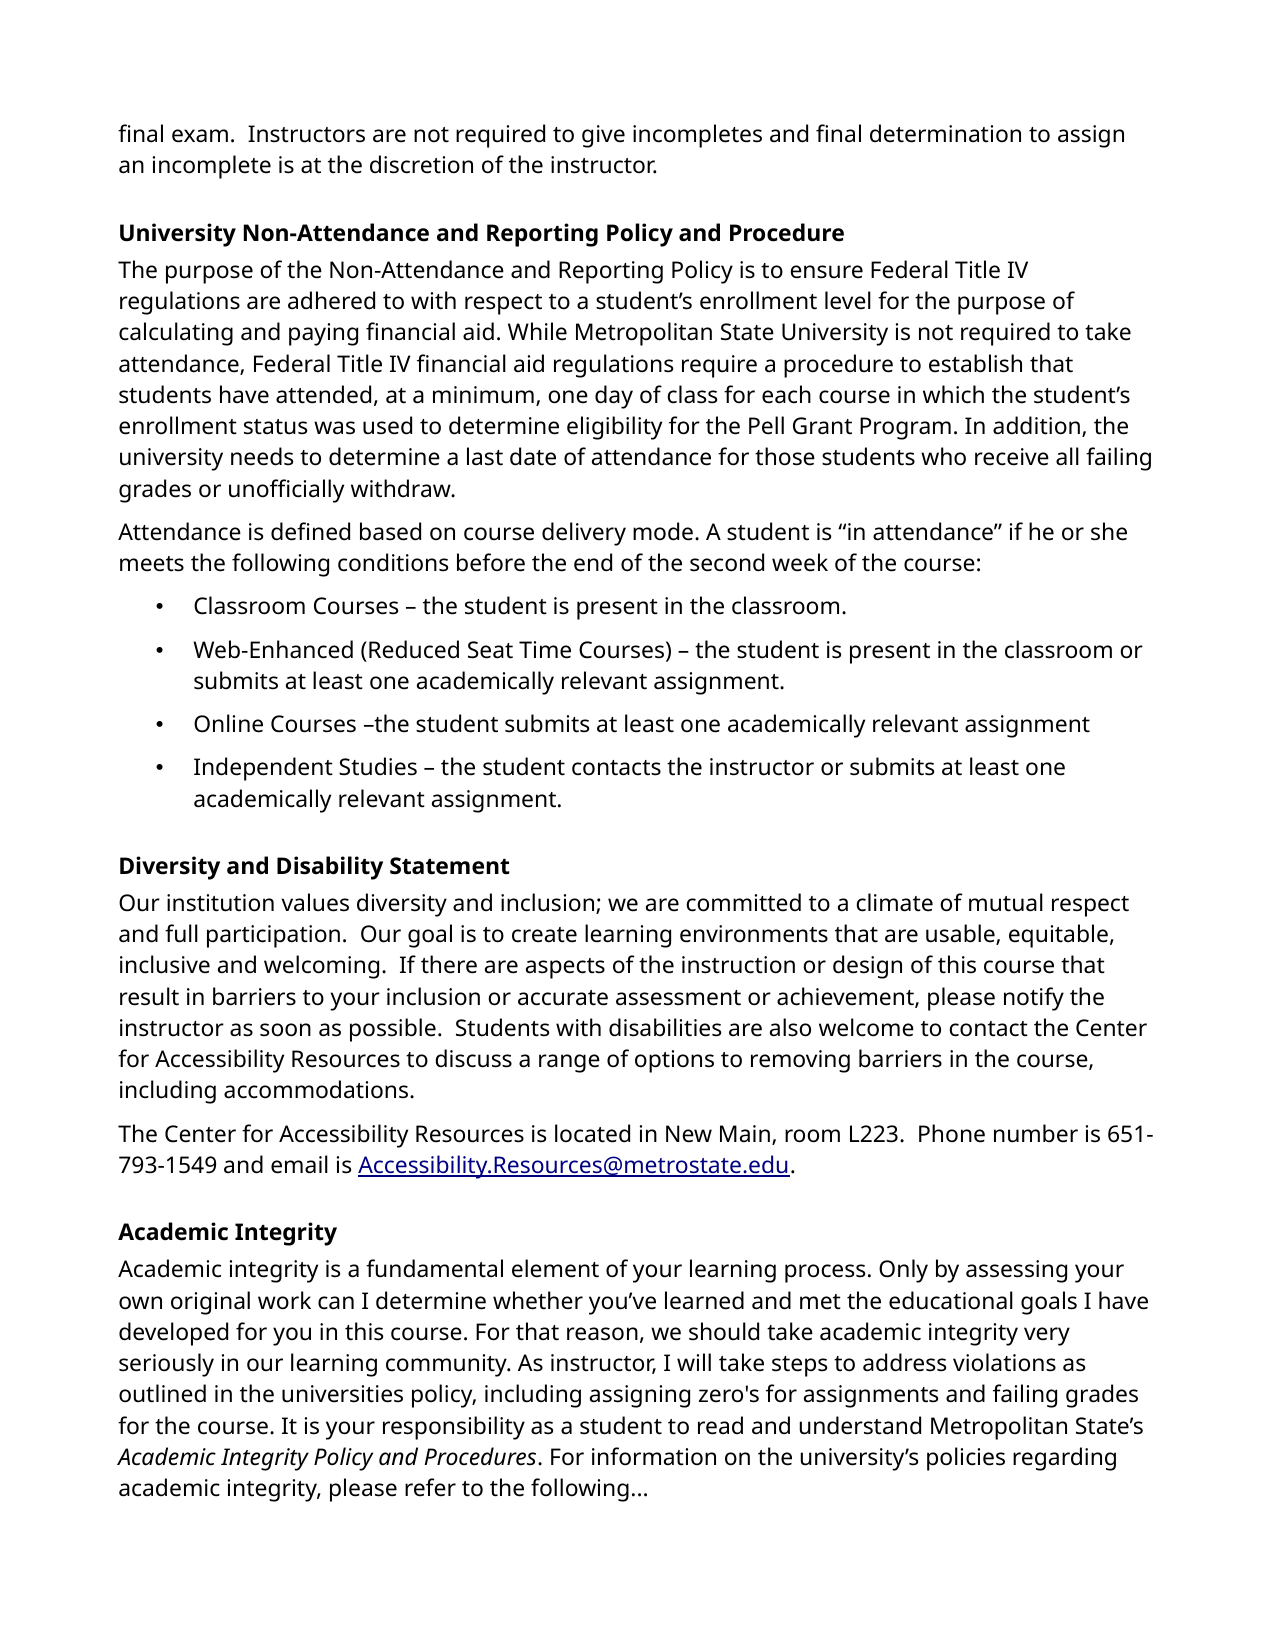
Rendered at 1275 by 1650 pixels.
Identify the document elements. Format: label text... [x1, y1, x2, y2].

list Independent Studies – the student contacts the instructor or submits at least one academically relevant assignment. [156, 751, 1157, 814]
text Academic Integrity [118, 1216, 1157, 1247]
list Web-Enhanced (Reduced Seat Time Courses) – the student is present in the classroom or submits at least one academically relevant assignment. [156, 633, 1157, 696]
text The purpose of the Non-Attendance and Reporting Policy is to ensure Federal Title IV regulations are adhered to with respect to a student’s enrollment level for the purpose of calculating and paying financial aid. While Metropolitan State University is not required to take attendance, Federal Title IV financial aid regulations require a procedure to establish that students have attended, at a minimum, one day of class for each course in which the student’s enrollment status was used to determine eligibility for the Pell Grant Program. In addition, the university needs to determine a last date of attendance for those students who receive all failing grades or unofficially withdraw. [118, 254, 1157, 504]
text final exam. Instructors are not required to give incompletes and final determination to assign an incomplete is at the discretion of the instructor. [118, 118, 1157, 181]
text The Center for Accessibility Resources is located in New Main, room L223. Phone number is 651-793-1549 and email is Accessibility.Resources@metrostate.edu. [118, 1118, 1157, 1180]
text Our institution values diversity and inclusion; we are committed to a climate of mutual respect and full participation. Our goal is to create learning environments that are usable, equitable, inclusive and welcoming. If there are aspects of the instruction or design of this course that result in barriers to your inclusion or accurate assessment or achievement, please notify the instructor as soon as possible. Students with disabilities are also welcome to contact the Center for Accessibility Resources to discuss a range of options to removing barriers in the course, including accommodations. [118, 887, 1157, 1106]
text University Non-Attendance and Reporting Policy and Procedure [118, 217, 1157, 248]
text Attendance is defined based on course delivery mode. A student is “in attendance” if he or she meets the following conditions before the end of the second week of the course: [118, 516, 1157, 578]
text Academic integrity is a fundamental element of your learning process. Only by assessing your own original work can I determine whether you’ve learned and met the educational goals I have developed for you in this course. For that reason, we should take academic integrity very seriously in our learning community. As instructor, I will take steps to address violations as outlined in the universities policy, including assigning zero's for assignments and failing grades for the course. It is your responsibility as a student to read and understand Metropolitan State’s Academic Integrity Policy and Procedures. For information on the university’s policies regarding academic integrity, please refer to the following... [118, 1253, 1157, 1503]
text Diversity and Disability Statement [118, 850, 1157, 881]
list Online Courses –the student submits at least one academically relevant assignment [156, 708, 1157, 739]
list Classroom Courses – the student is present in the classroom. [156, 590, 1157, 622]
